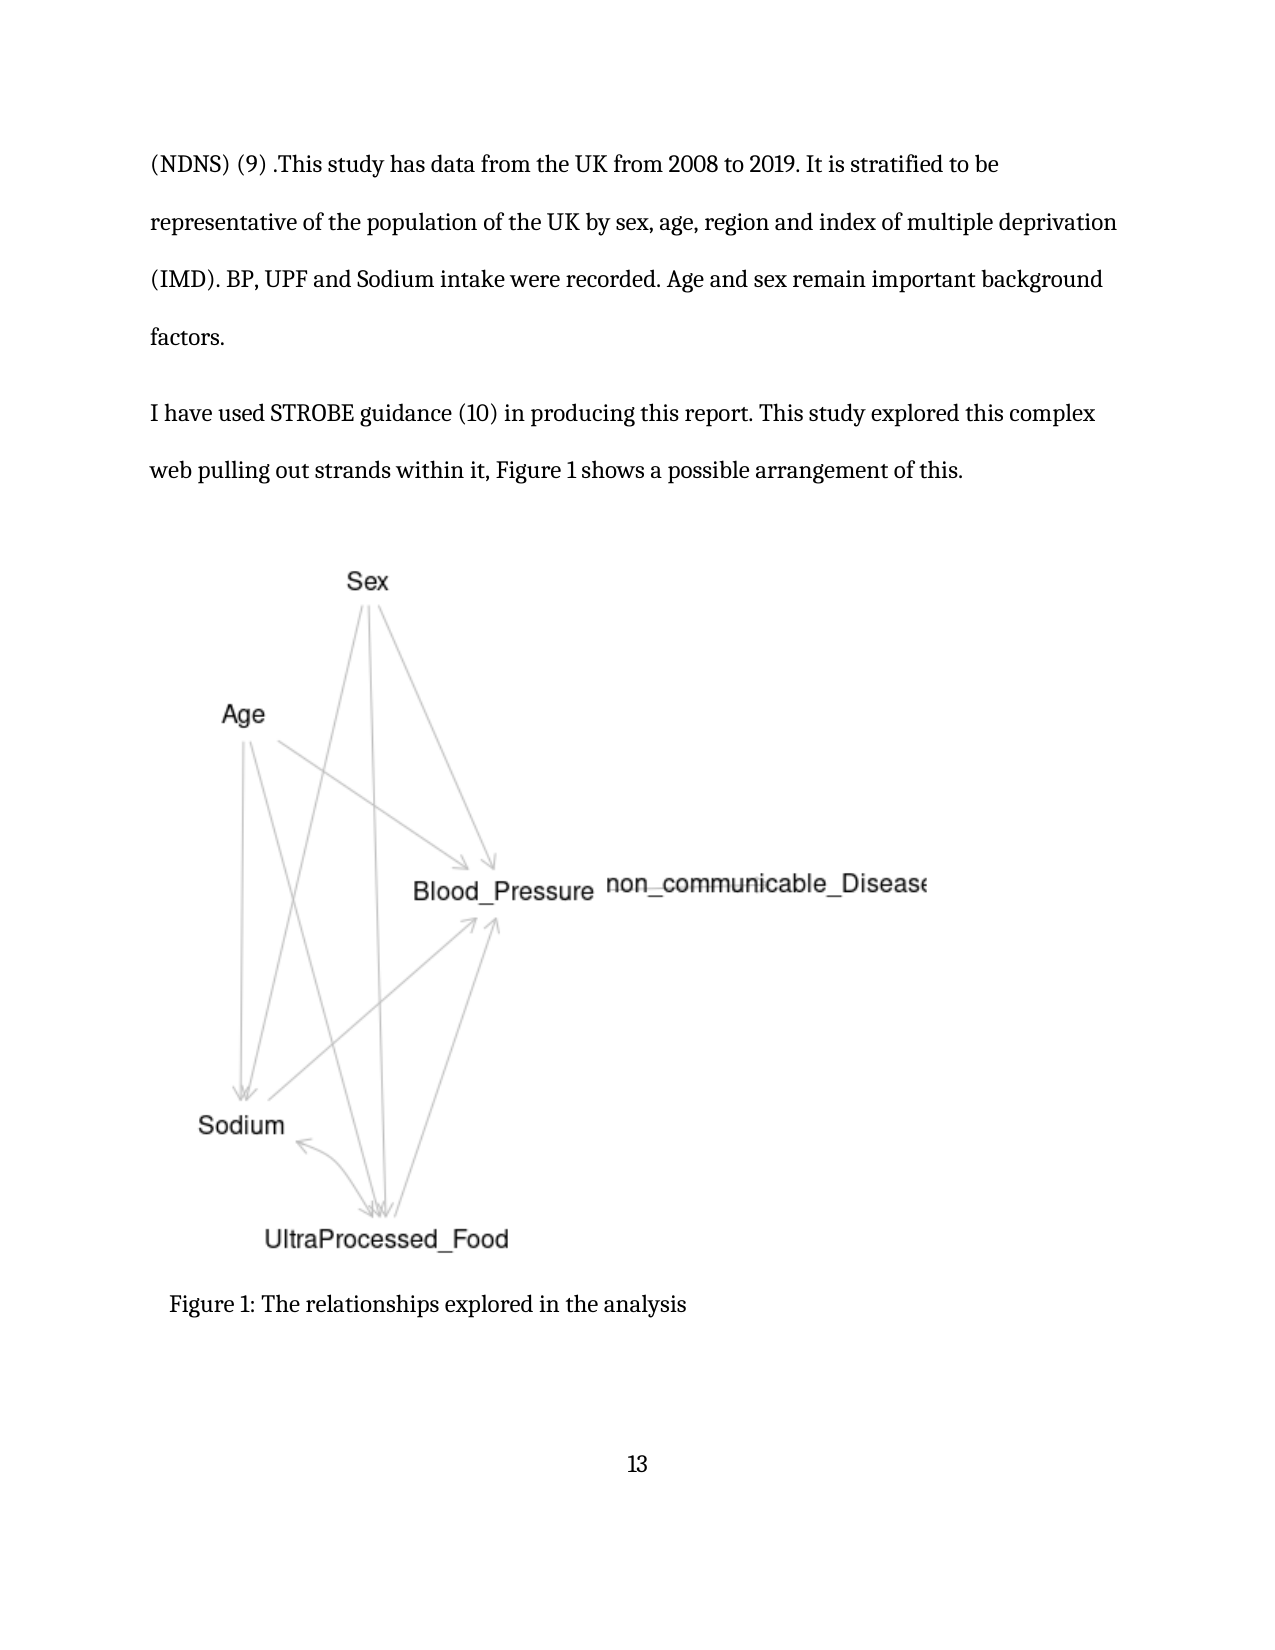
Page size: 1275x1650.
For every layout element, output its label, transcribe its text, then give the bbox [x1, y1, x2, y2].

picture [168, 532, 927, 1291]
text (NDNS) (9) .This study has data from the UK from 2008 to 2019. It is stratified to be representative of the population of the UK by sex, age, region and index of multiple deprivation (IMD). BP, UPF and Sodium intake were recorded. Age and sex remain important background factors. [150, 150, 1125, 351]
text Figure 1: The relationships explored in the analysis [169, 1291, 927, 1319]
text I have used STROBE guidance (10) in producing this report. This study explored this complex web pulling out strands within it, Figure 1 shows a possible arrangement of this. [150, 399, 1125, 485]
